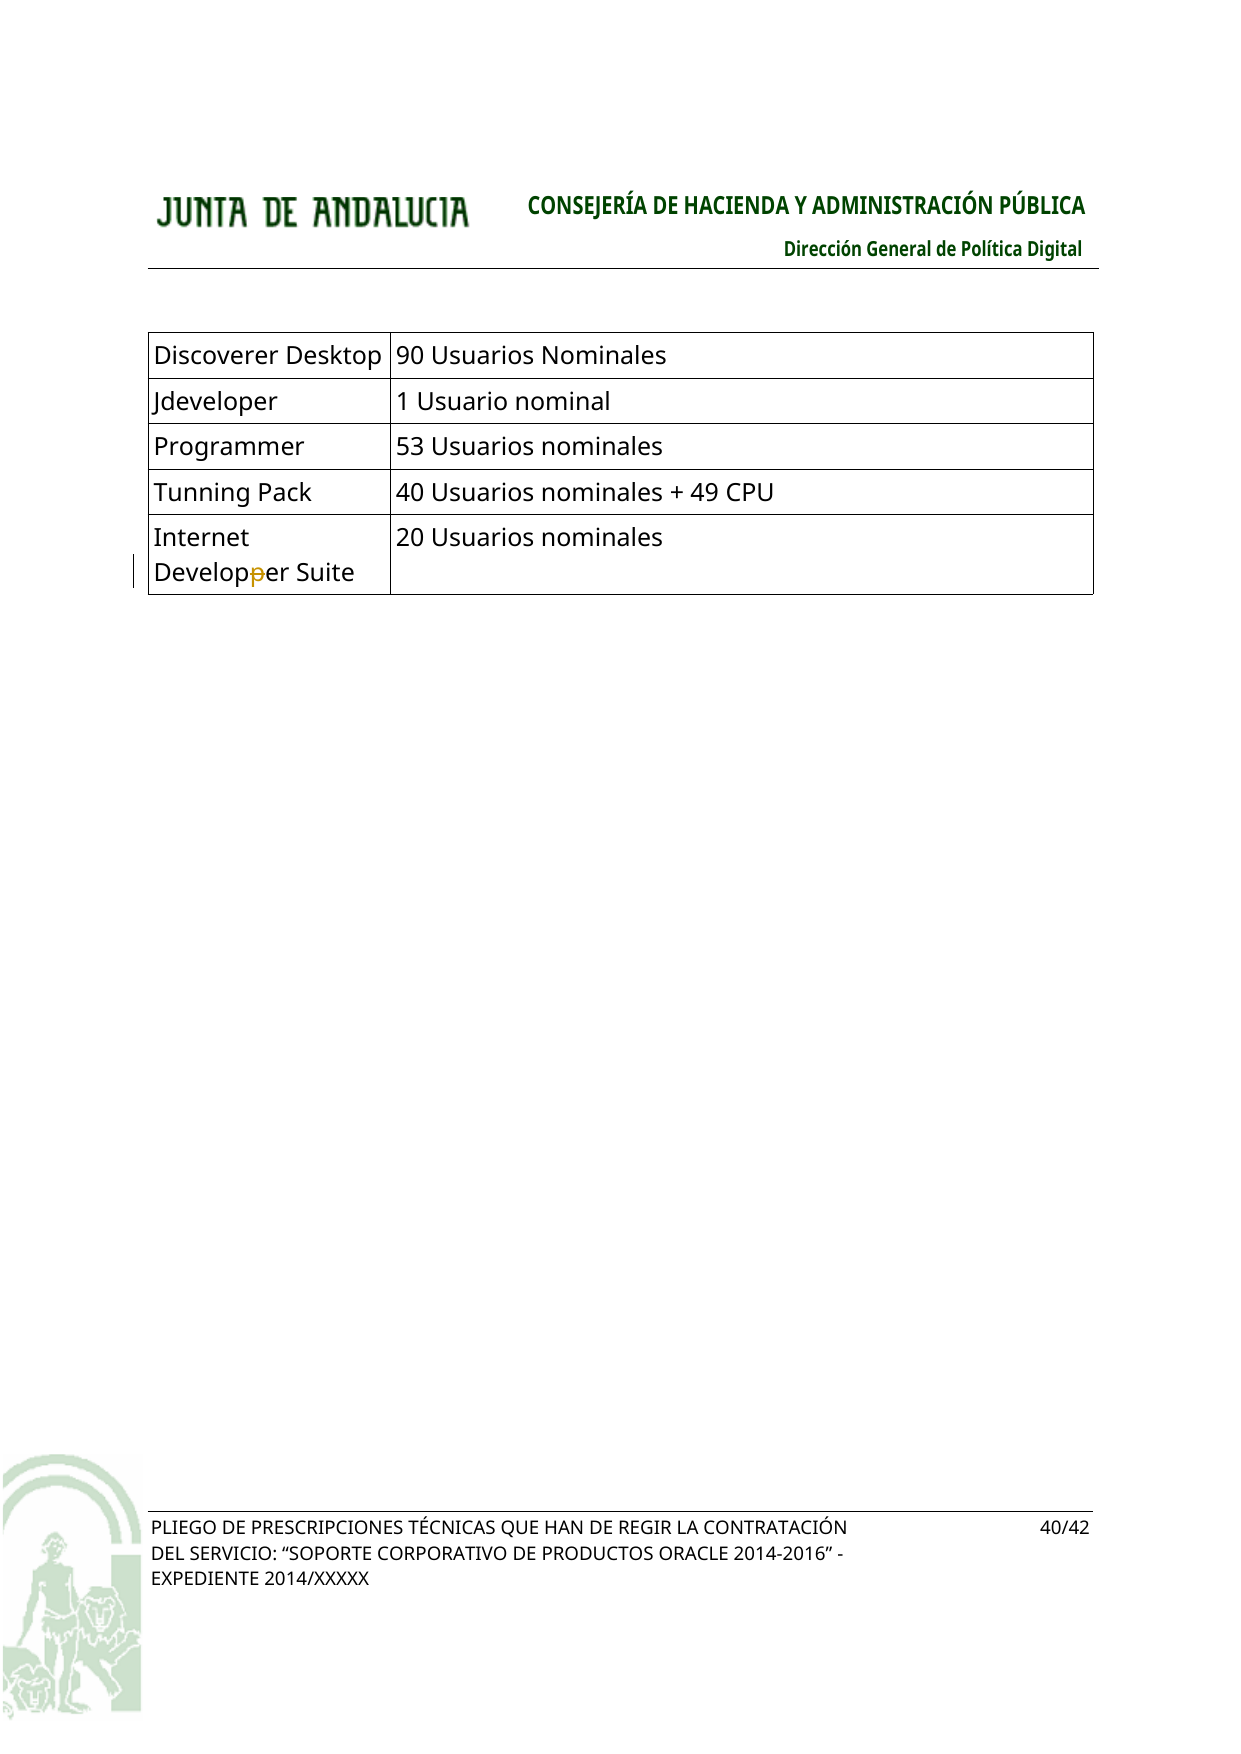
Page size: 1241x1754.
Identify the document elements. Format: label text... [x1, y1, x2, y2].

table_cell 20 Usuarios nominales [391, 515, 1093, 594]
table_cell Jdeveloper [149, 379, 390, 423]
table_cell 90 Usuarios Nominales [391, 333, 1093, 377]
table_cell Internet Developer Suite [149, 515, 390, 594]
table_cell 40 Usuarios nominales + 49 CPU [391, 470, 1093, 514]
picture [156, 197, 471, 229]
table_cell 53 Usuarios nominales [391, 424, 1093, 469]
table_cell Tunning Pack [149, 470, 390, 514]
table_cell Programmer [149, 424, 390, 469]
table_cell Discoverer Desktop [149, 333, 390, 377]
picture [2, 1454, 144, 1722]
table_cell 1 Usuario nominal [391, 379, 1093, 423]
